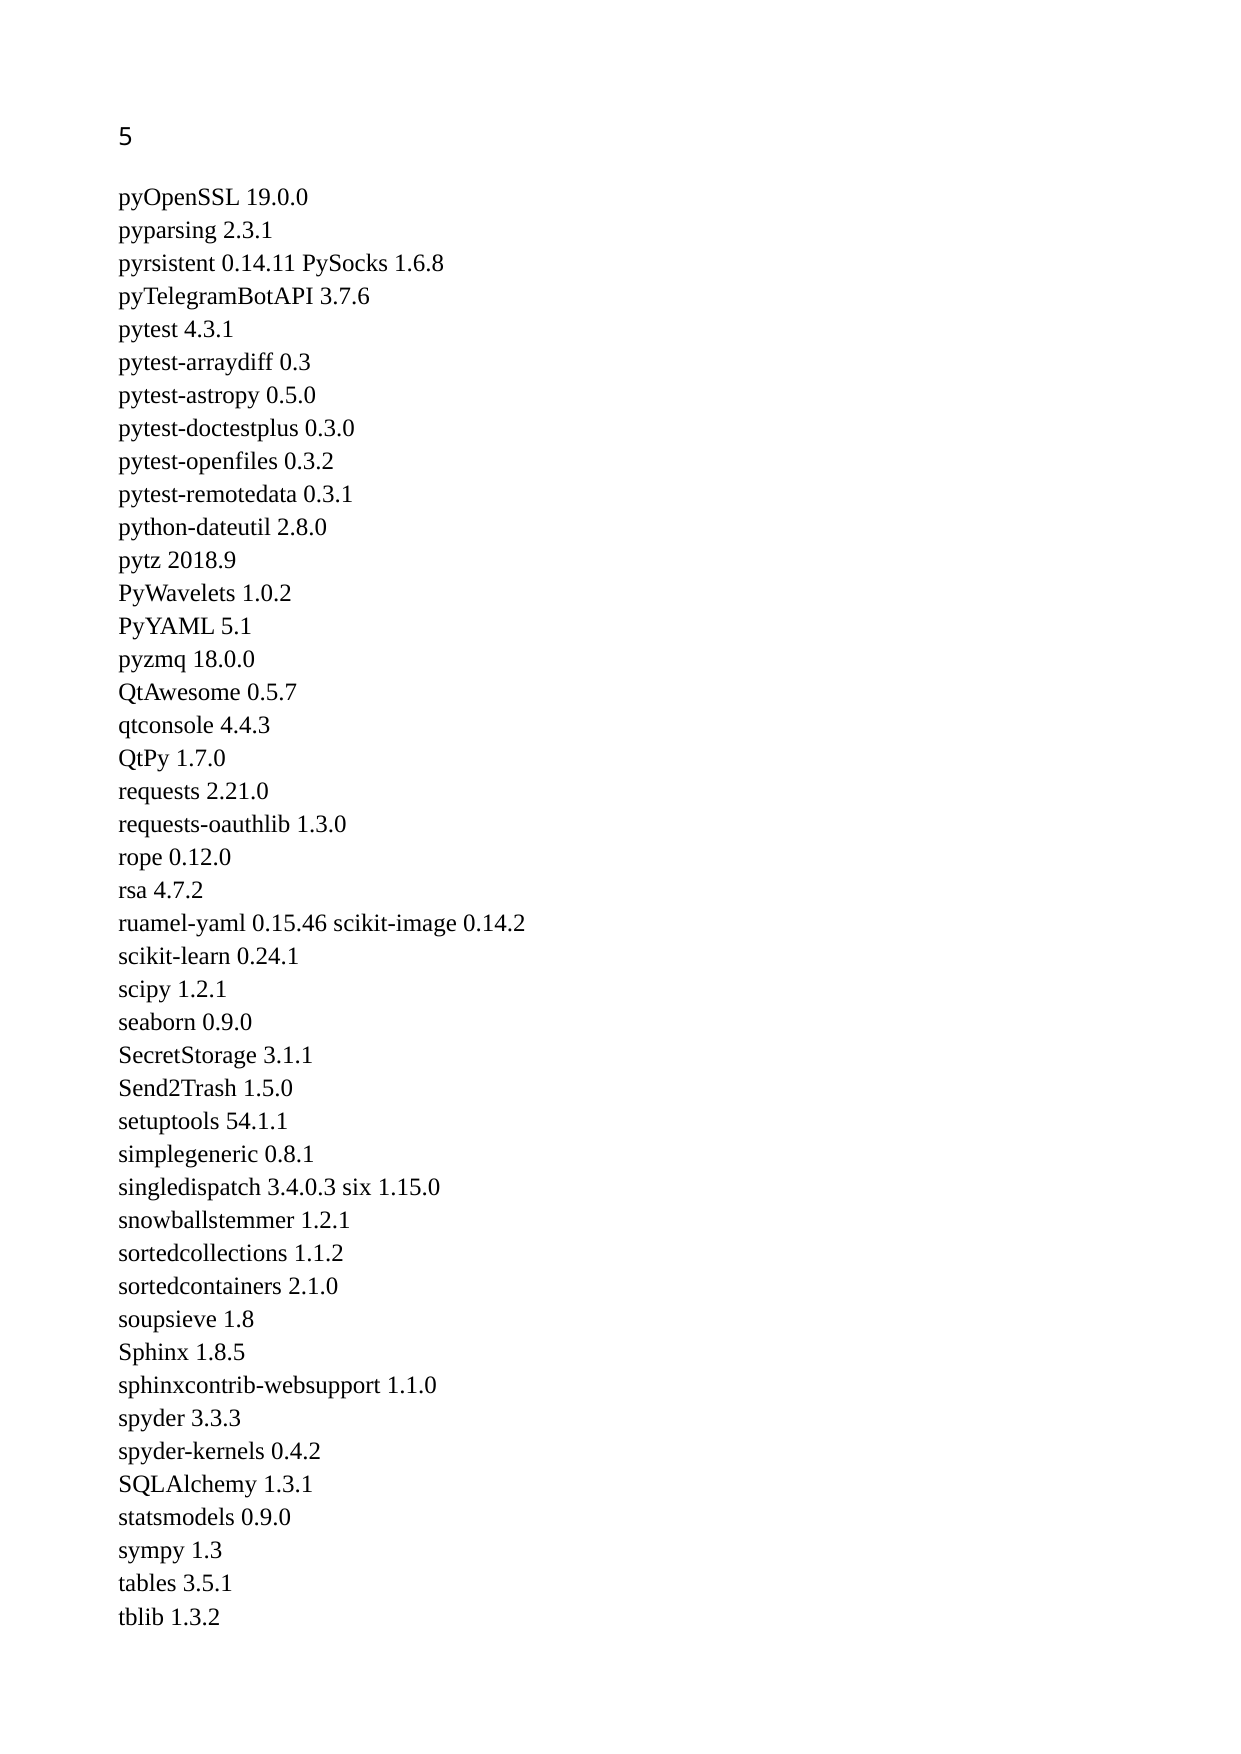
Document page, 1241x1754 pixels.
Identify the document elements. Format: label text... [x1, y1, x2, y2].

text pyOpenSSL 19.0.0 pyparsing 2.3.1 pyrsistent 0.14.11 PySocks 1.6.8 pyTelegramBotAPI 3.7.6 pytest 4.3.1 pytest-arraydiff 0.3 pytest-astropy 0.5.0 pytest-doctestplus 0.3.0 pytest-openfiles 0.3.2 pytest-remotedata 0.3.1 python-dateutil 2.8.0 pytz 2018.9 PyWavelets 1.0.2 PyYAML 5.1 pyzmq 18.0.0 QtAwesome 0.5.7 qtconsole 4.4.3 QtPy 1.7.0 requests 2.21.0 requests-oauthlib 1.3.0 rope 0.12.0 rsa 4.7.2 ruamel-yaml 0.15.46 scikit-image 0.14.2 scikit-learn 0.24.1 scipy 1.2.1 seaborn 0.9.0 SecretStorage 3.1.1 Send2Trash 1.5.0 setuptools 54.1.1 simplegeneric 0.8.1 singledispatch 3.4.0.3 six 1.15.0 snowballstemmer 1.2.1 sortedcollections 1.1.2 sortedcontainers 2.1.0 soupsieve 1.8 Sphinx 1.8.5 sphinxcontrib-websupport 1.1.0 spyder 3.3.3 spyder-kernels 0.4.2 SQLAlchemy 1.3.1 statsmodels 0.9.0 sympy 1.3 tables 3.5.1 tblib 1.3.2 [118, 182, 1122, 1630]
